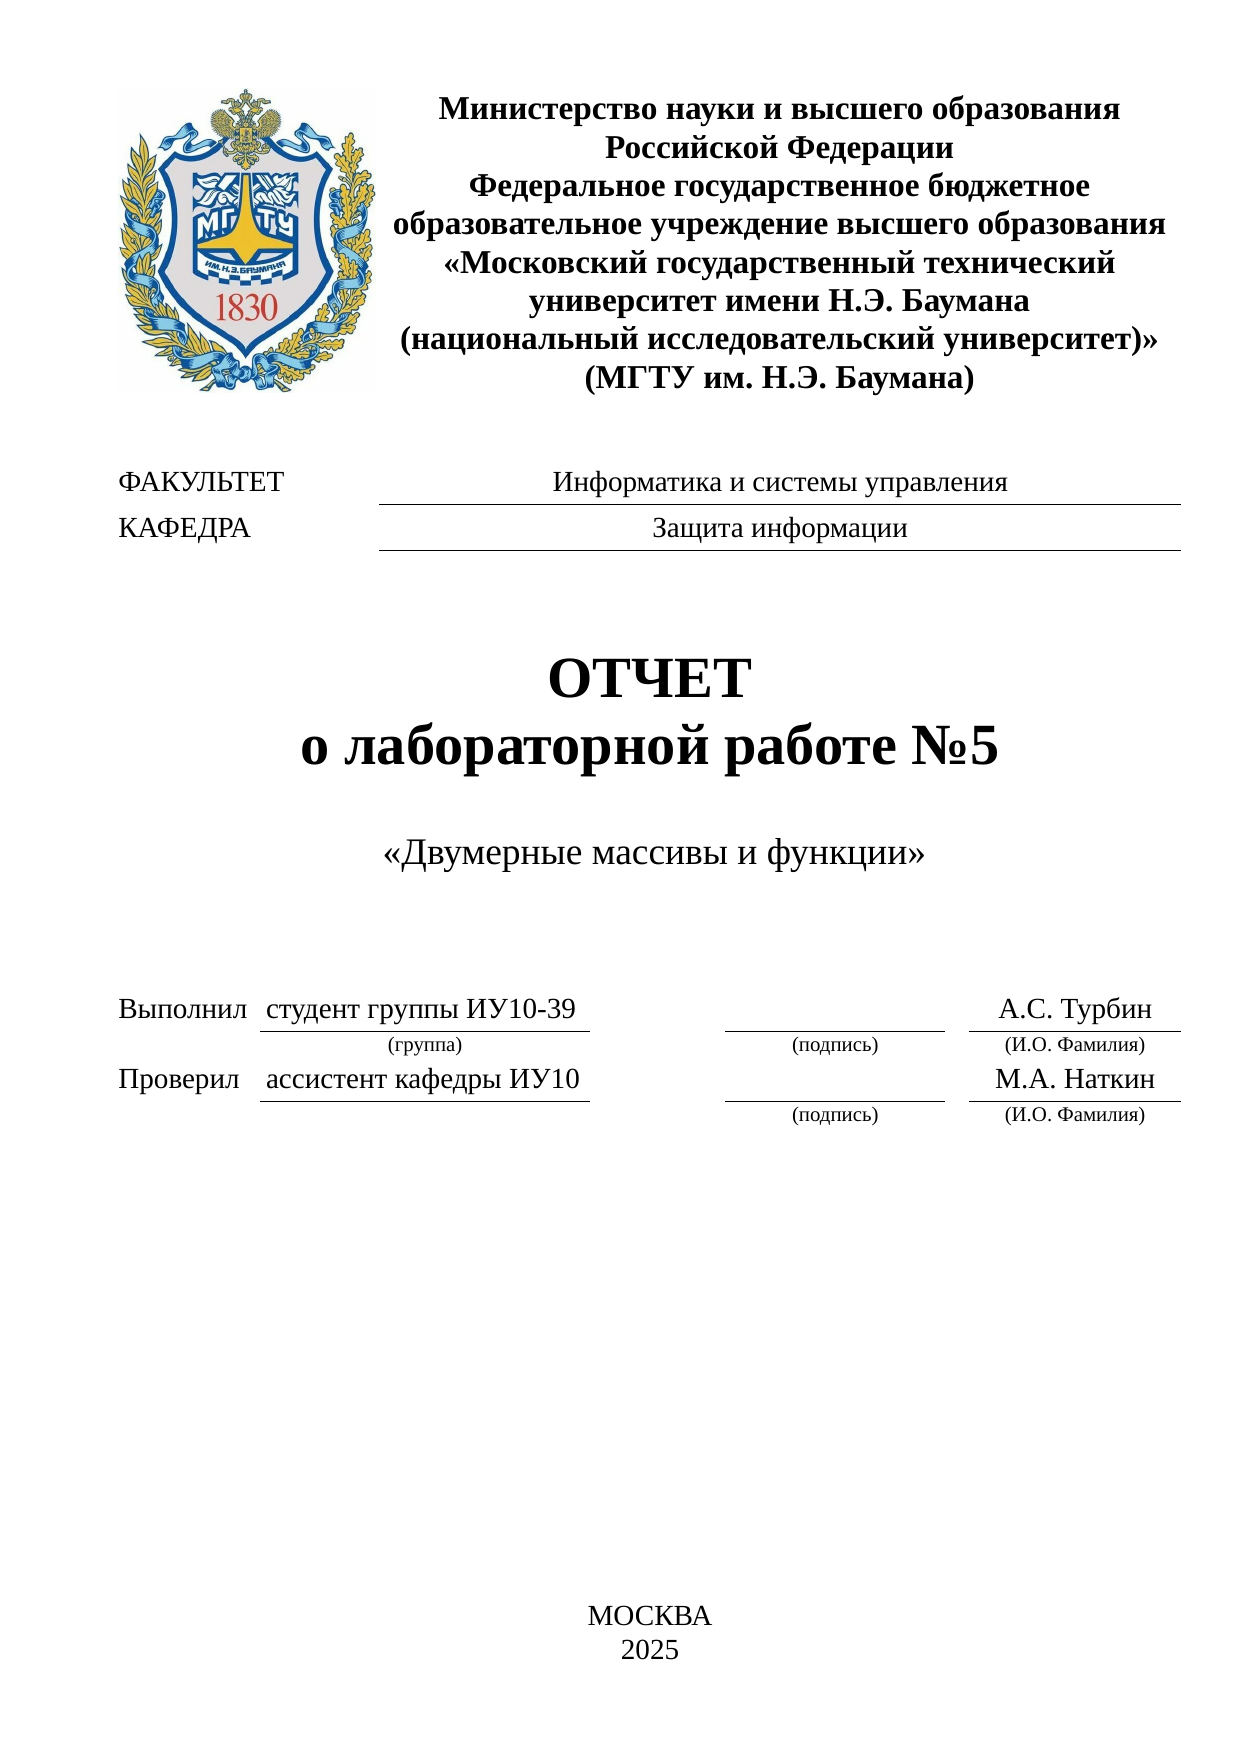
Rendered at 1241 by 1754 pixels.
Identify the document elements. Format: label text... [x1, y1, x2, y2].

table_header [590, 986, 725, 1031]
table_cell КАФЕДРА [118, 504, 379, 550]
table_header [945, 986, 969, 1031]
table_cell [118, 1101, 260, 1126]
table_header Выполнил [118, 986, 260, 1031]
table_cell ассистент кафедры ИУ10 [260, 1056, 589, 1101]
table_cell [945, 1056, 969, 1101]
table_header А.С. Турбин [969, 986, 1181, 1031]
table_cell (группа) [260, 1032, 589, 1056]
table_cell [945, 1031, 969, 1056]
table_cell [590, 1056, 725, 1101]
table_cell (подпись) [725, 1102, 945, 1126]
table_cell Защита информации [379, 505, 1181, 550]
table_cell Проверил [118, 1056, 260, 1101]
picture [0, 0, 61, 38]
table_cell (И.О. Фамилия) [969, 1032, 1181, 1056]
table_cell [118, 1031, 260, 1056]
table_header Информатика и системы управления [379, 459, 1181, 504]
picture [118, 88, 376, 393]
table_header студент группы ИУ10-39 [260, 986, 589, 1031]
table_cell М.А. Наткин [969, 1056, 1181, 1101]
table_cell [725, 1056, 945, 1101]
table_header [725, 986, 945, 1031]
table_cell [945, 1101, 969, 1126]
table_cell (подпись) [725, 1032, 945, 1056]
table_cell [260, 1102, 589, 1126]
table_cell [590, 1101, 725, 1126]
table_cell [590, 1031, 725, 1056]
table_cell (И.О. Фамилия) [969, 1102, 1181, 1126]
title ОТЧЕТ о лабораторной работе №5 [118, 643, 1181, 777]
table_header ФАКУЛЬТЕТ [118, 459, 379, 504]
subtitle «Двумерные массивы и функции» [118, 829, 1181, 872]
